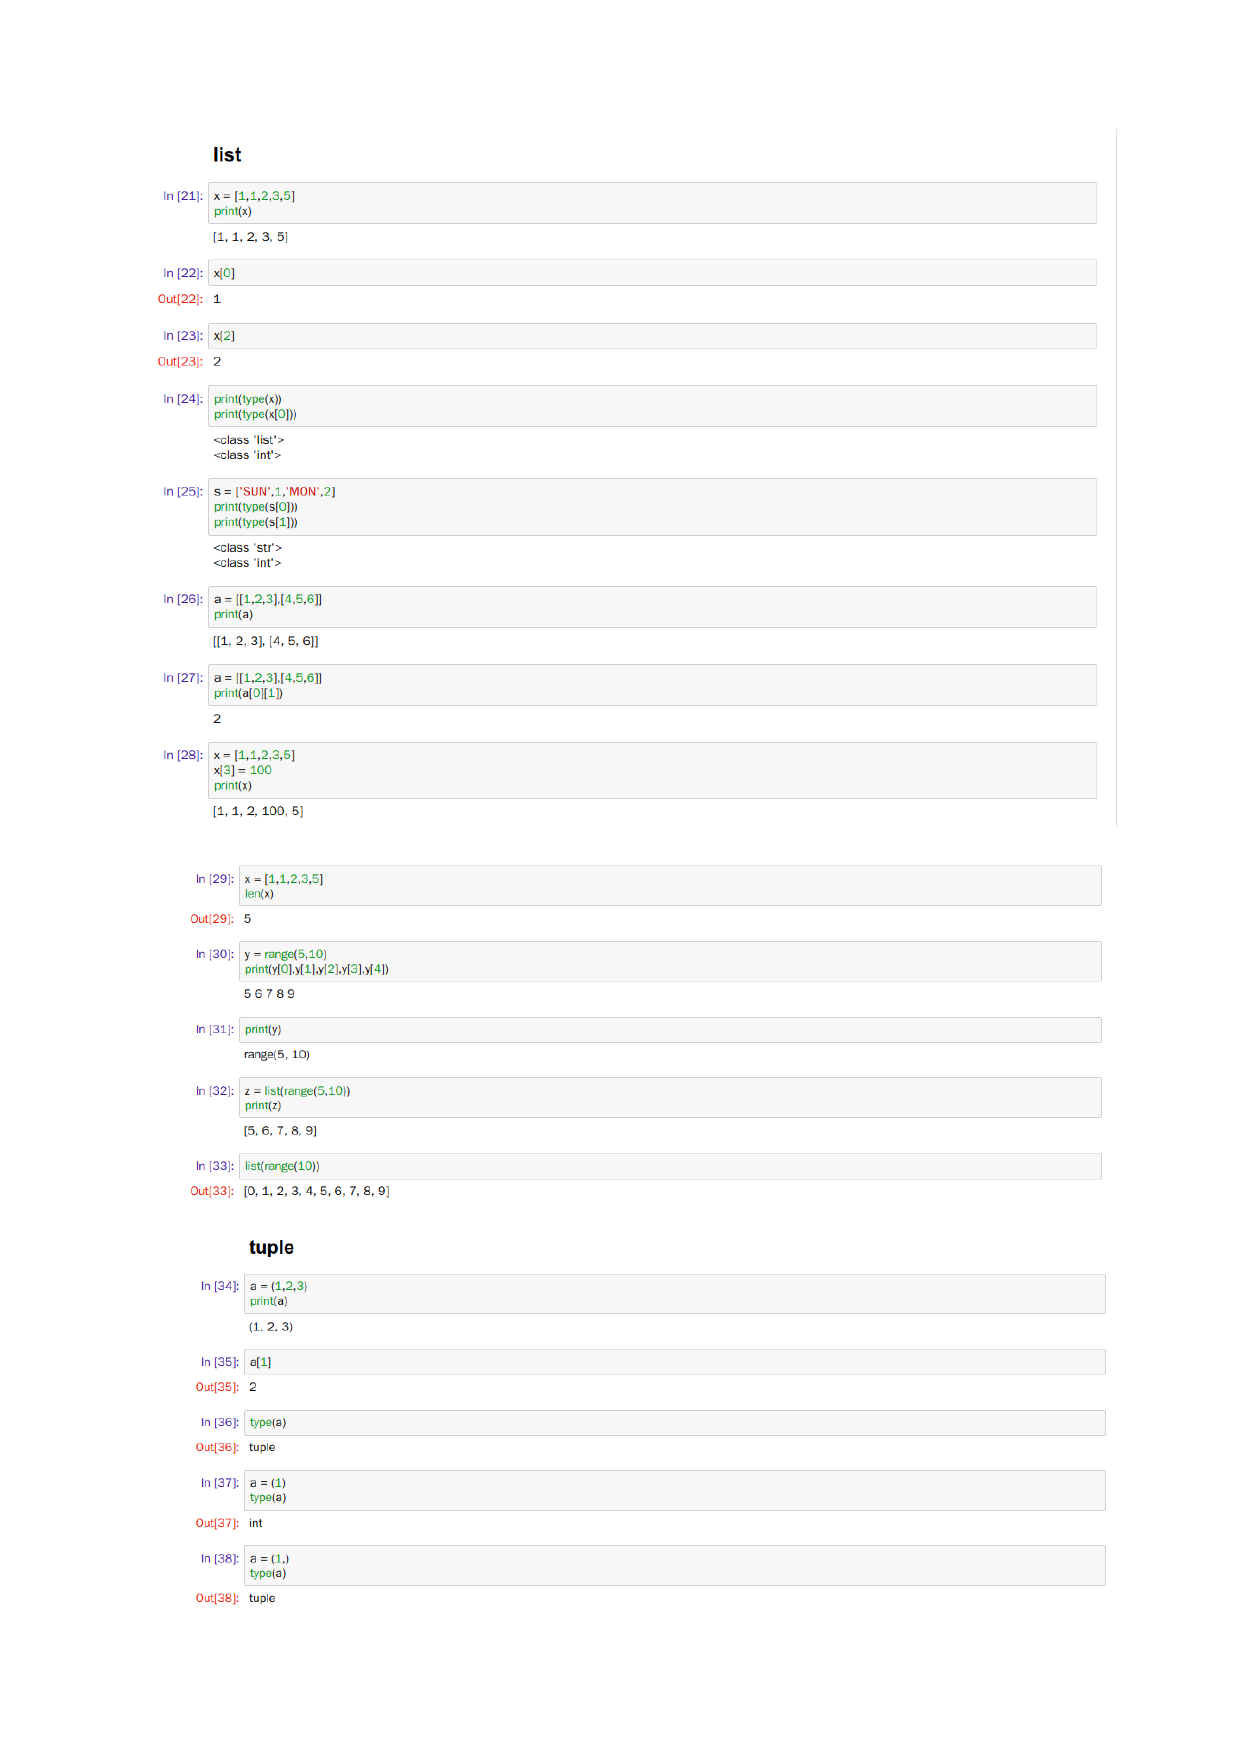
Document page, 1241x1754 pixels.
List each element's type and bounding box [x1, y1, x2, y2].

picture [124, 129, 1118, 827]
picture [156, 853, 1117, 1628]
